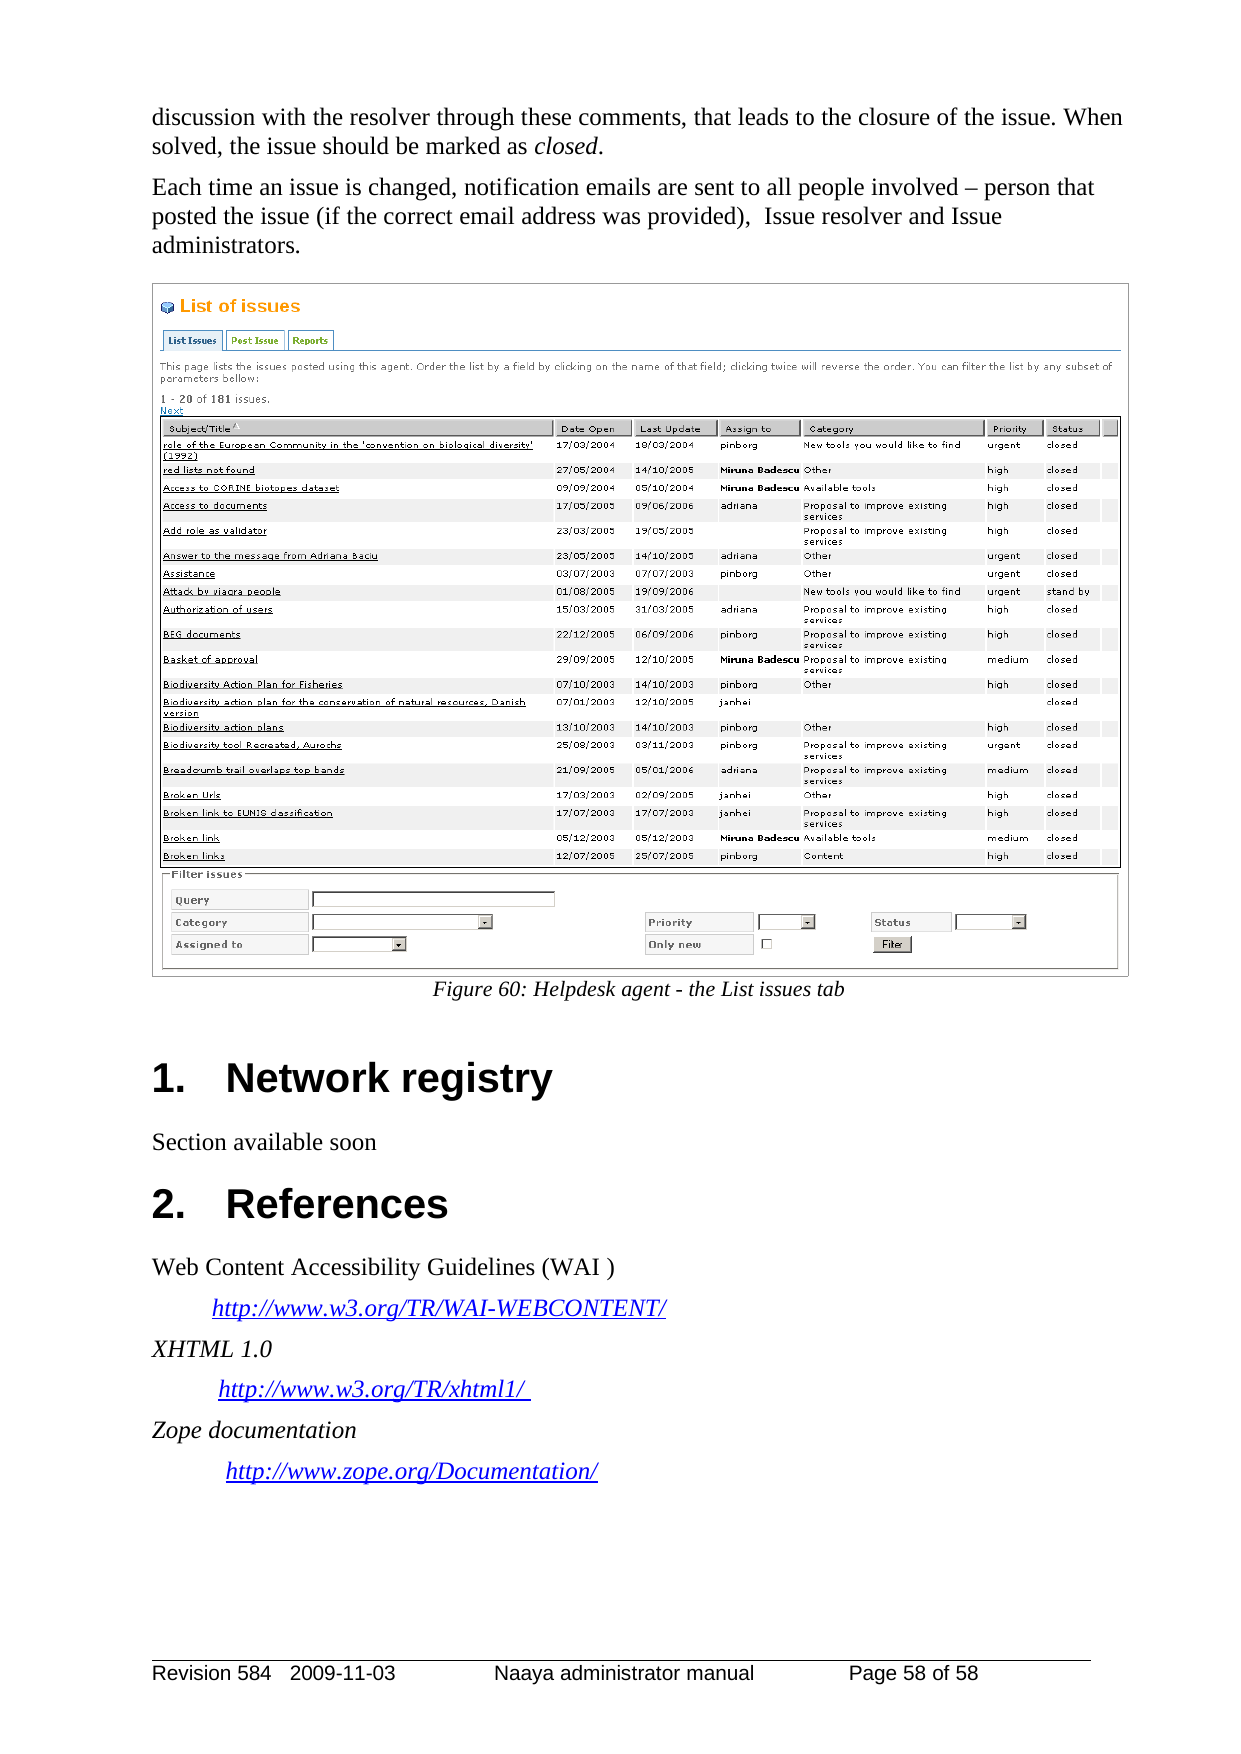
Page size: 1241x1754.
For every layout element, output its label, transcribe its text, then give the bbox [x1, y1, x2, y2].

text http://www.w3.org/TR/WAI-WEBCONTENT/ [212, 1293, 1128, 1322]
text Zope documentation [152, 1415, 1128, 1444]
text Section available soon [152, 1127, 1128, 1156]
subtitle Network registry [151, 1054, 1128, 1102]
text http://www.zope.org/Documentation/ [152, 1456, 1128, 1485]
text [153, 284, 1128, 976]
text http://www.w3.org/TR/xhtml1/ [212, 1374, 1128, 1403]
text Each time an issue is changed, notification emails are sent to all people involved – person that posted the issue (if the correct email address was provided), Issue resolver and Issue administrators. [152, 171, 1128, 259]
subtitle References [151, 1179, 1128, 1227]
text discussion with the resolver through these comments, that leads to the closure of the issue. When solved, the issue should be marked as closed. [152, 102, 1128, 160]
text Figure 60: Helpdesk agent - the List issues tab [152, 977, 1128, 1001]
text Web Content Accessibility Guidelines (WAI ) [152, 1252, 1128, 1281]
text XHTML 1.0 [152, 1333, 1128, 1363]
picture [155, 286, 1126, 973]
